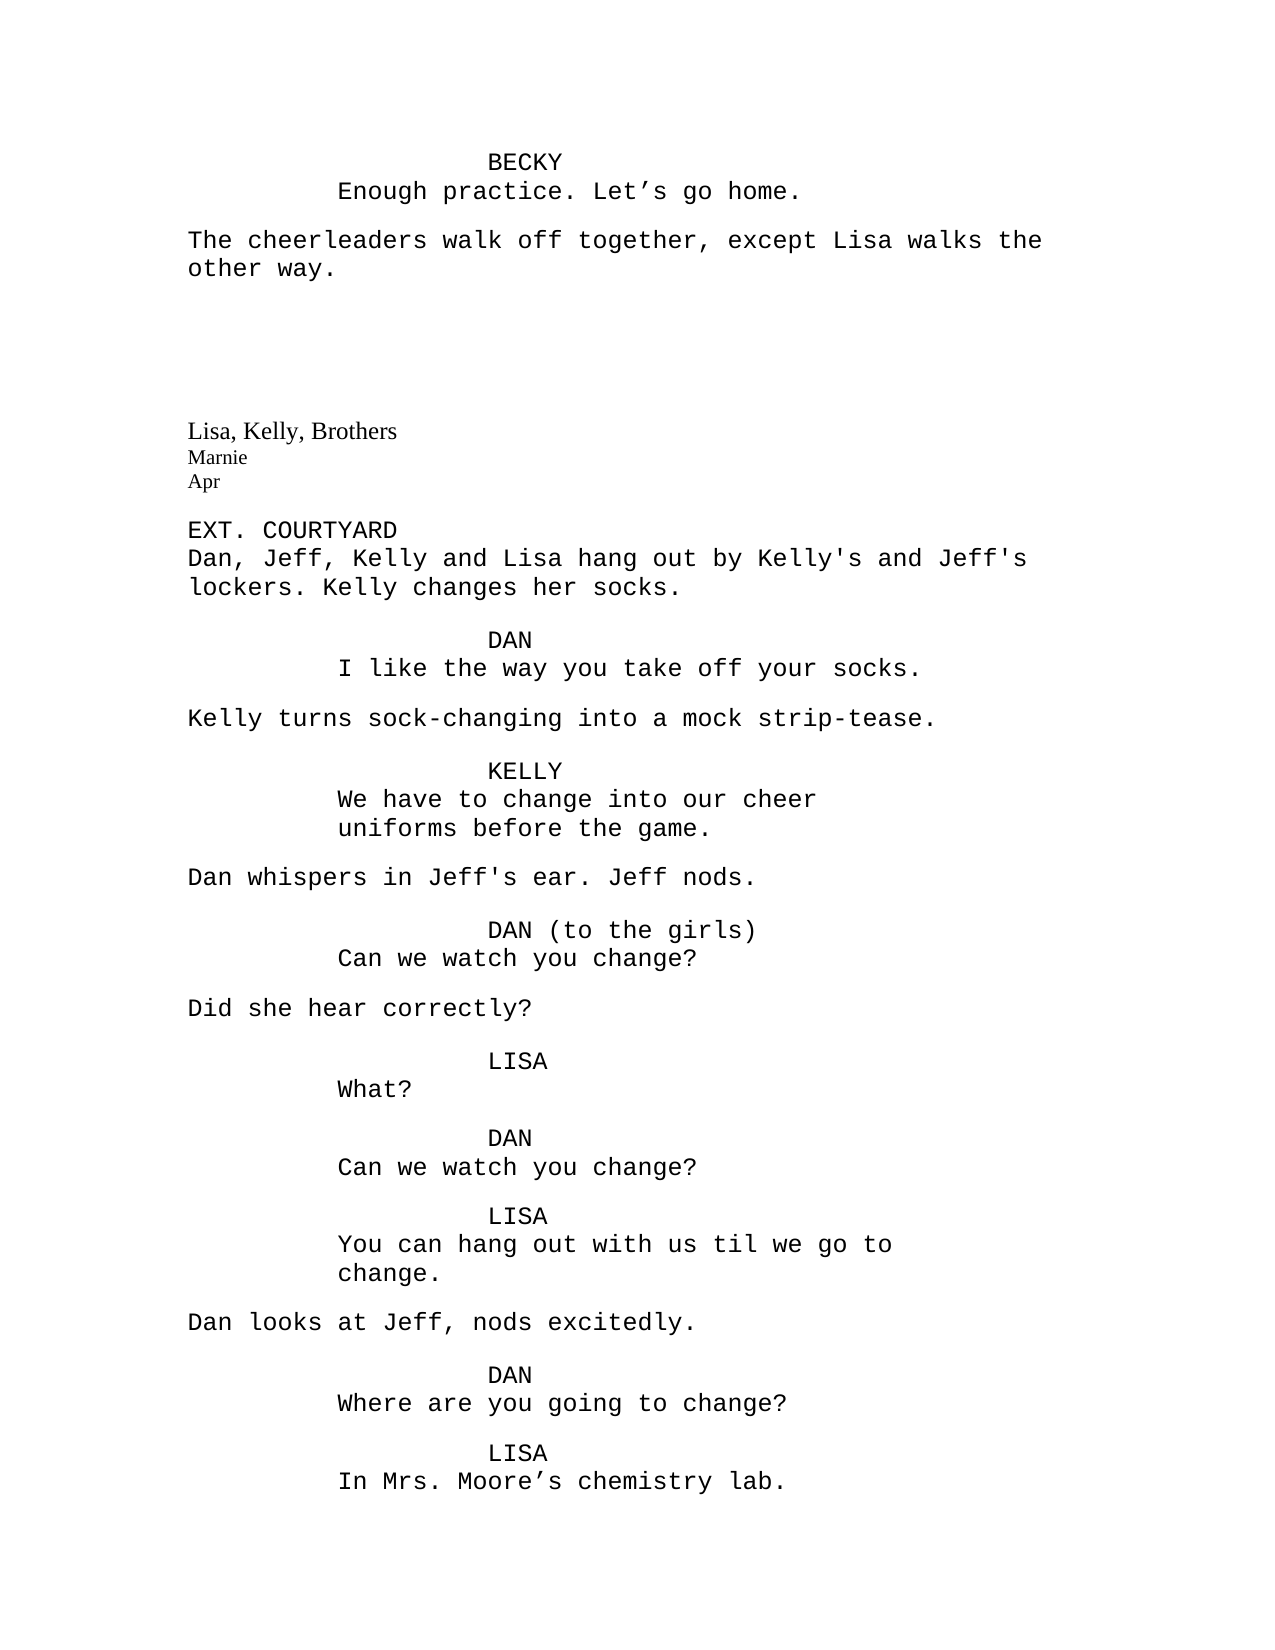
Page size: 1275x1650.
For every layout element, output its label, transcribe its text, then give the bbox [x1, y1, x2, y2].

subtitle Lisa, Kelly, Brothers [187, 416, 1087, 444]
text In Mrs. Moore’s chemistry lab. [337, 1468, 937, 1497]
text Did she hear correctly? [187, 995, 1087, 1023]
text Can we watch you change? [337, 946, 937, 974]
text You can hang out with us til we go to change. [337, 1232, 937, 1288]
text DAN [187, 1126, 1087, 1154]
text We have to change into our cheer uniforms before the game. [337, 787, 937, 843]
text Dan, Jeff, Kelly and Lisa hang out by Kelly's and Jeff's lockers. Kelly changes her socks. [187, 546, 1087, 603]
text Apr [187, 469, 1087, 493]
text DAN (to the girls) [187, 918, 1087, 946]
text Enough practice. Let’s go home. [337, 178, 937, 207]
text The cheerleaders walk off together, except Lisa walks the other way. [187, 227, 1087, 284]
text Dan looks at Jeff, nods excitedly. [187, 1309, 1087, 1338]
text LISA [187, 1440, 1087, 1468]
text Can we watch you change? [337, 1154, 937, 1183]
text What? [337, 1077, 937, 1105]
text Kelly turns sock-changing into a mock strip-tease. [187, 705, 1087, 733]
text I like the way you take off your socks. [337, 656, 937, 684]
subtitle EXT. COURTYARD [187, 518, 1087, 546]
text BECKY [187, 150, 1087, 178]
text LISA [187, 1203, 1087, 1232]
text LISA [187, 1048, 1087, 1077]
text Where are you going to change? [337, 1391, 937, 1419]
text DAN [187, 628, 1087, 656]
text Dan whispers in Jeff's ear. Jeff nods. [187, 864, 1087, 893]
text KELLY [187, 758, 1087, 787]
text DAN [187, 1363, 1087, 1391]
text Marnie [187, 444, 1087, 469]
